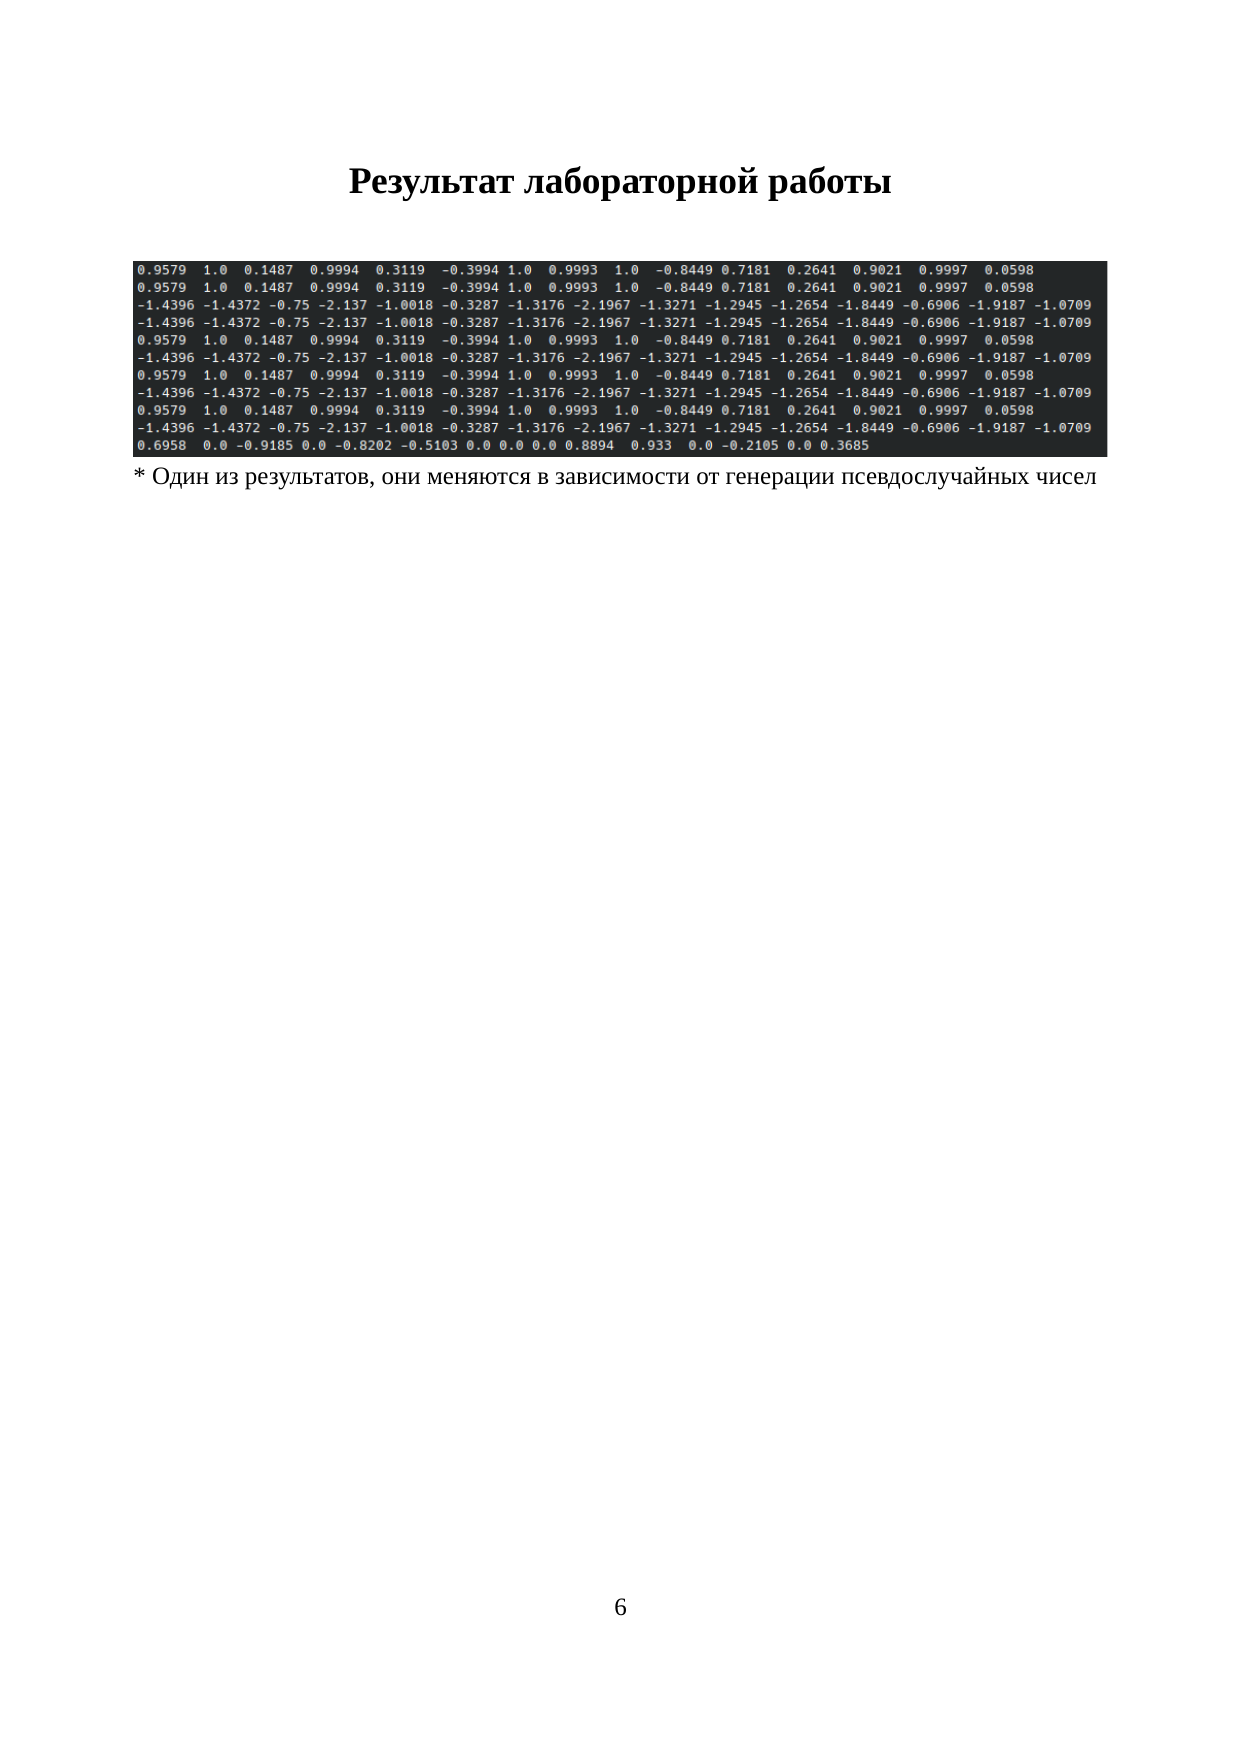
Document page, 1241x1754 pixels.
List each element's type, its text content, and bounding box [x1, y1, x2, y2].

picture [133, 261, 1108, 457]
text * Один из результатов, они меняются в зависимости от генерации псевдослучайных чисел [133, 457, 1107, 489]
subtitle Результат лабораторной работы [133, 158, 1107, 201]
